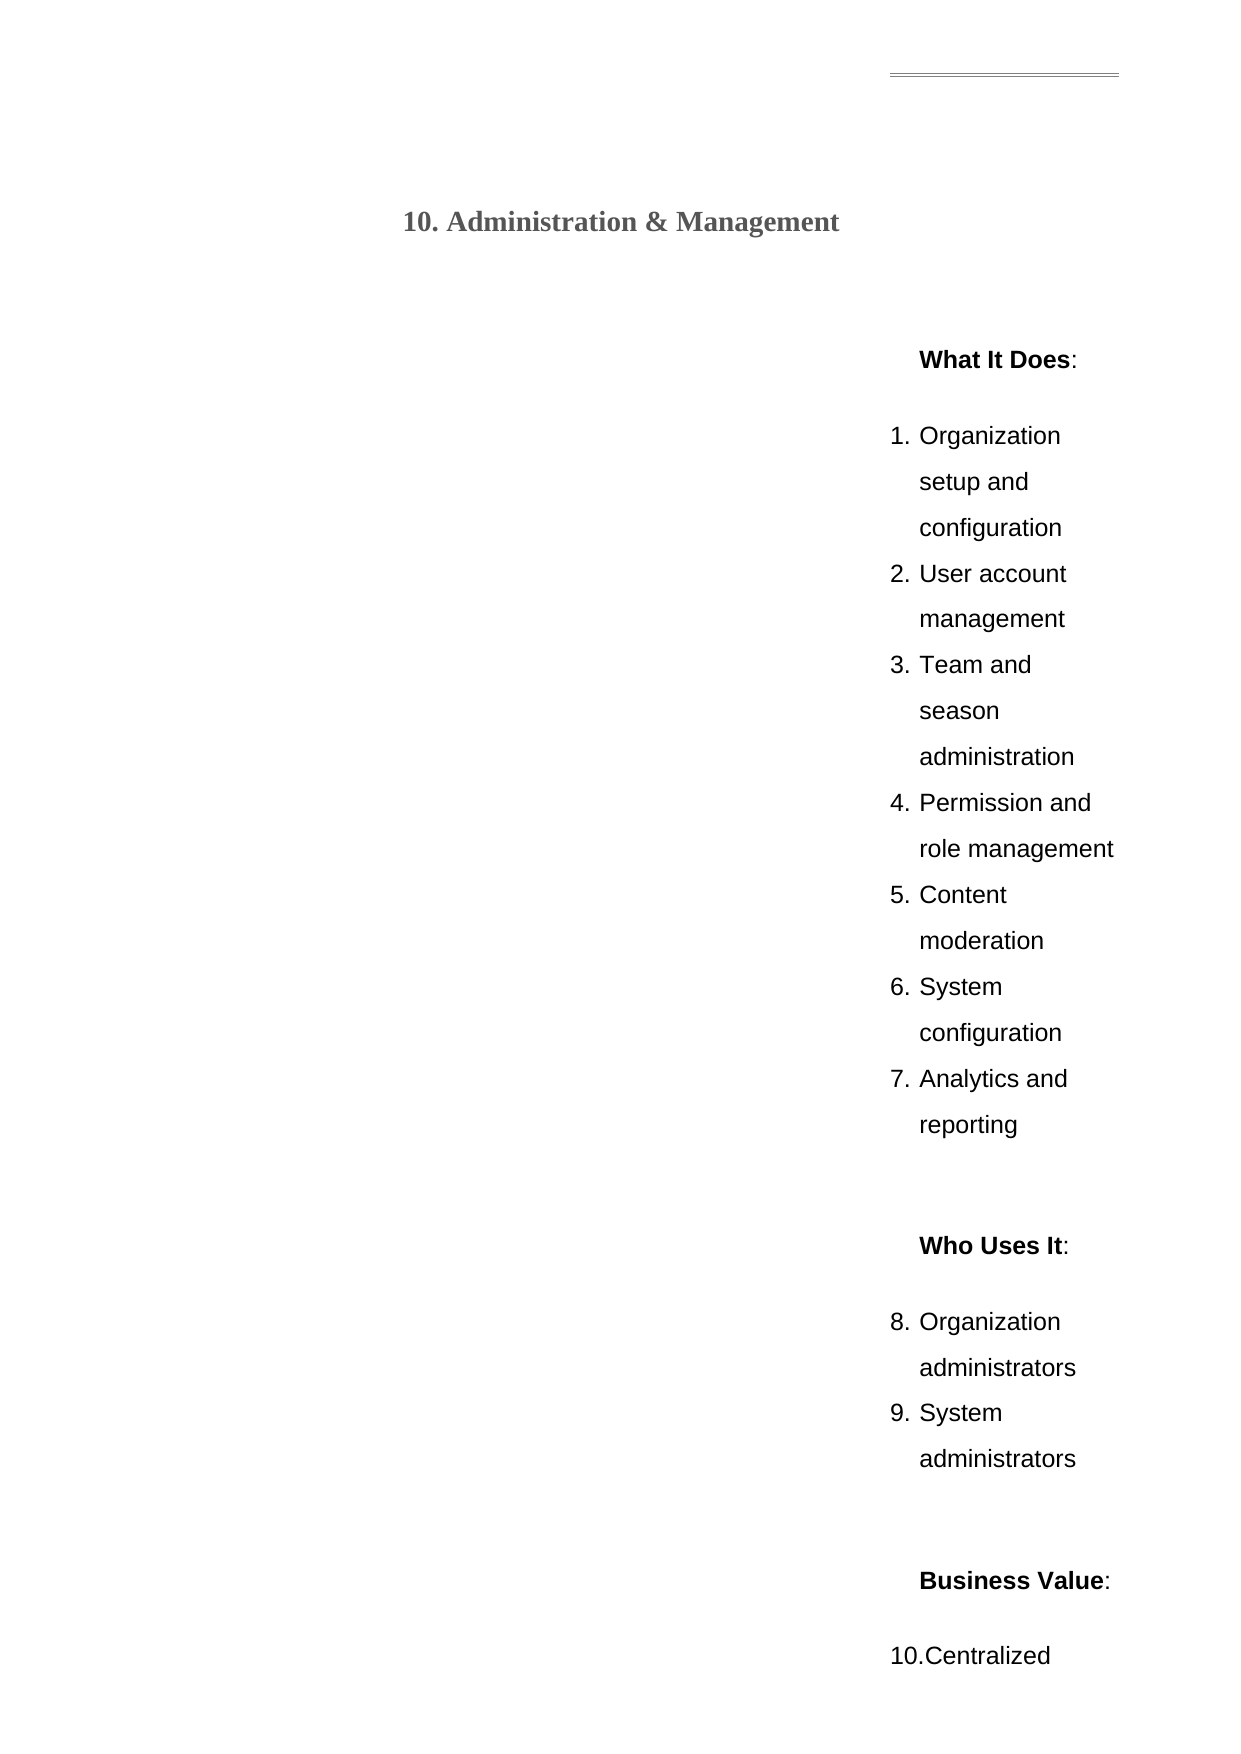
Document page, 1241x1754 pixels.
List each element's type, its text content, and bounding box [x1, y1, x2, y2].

list System administrators [890, 1398, 1119, 1473]
subtitle 10. Administration & Management [373, 204, 1119, 237]
list Who Uses It: [890, 1231, 1119, 1260]
list User account management [890, 558, 1119, 633]
list Organization setup and configuration [890, 421, 1119, 541]
list Permission and role management [890, 788, 1119, 863]
list What It Does: [890, 345, 1119, 374]
list System configuration [890, 972, 1119, 1047]
list Business Value: [890, 1566, 1119, 1594]
list Team and season administration [890, 650, 1119, 771]
list Centralized administration [890, 1641, 1119, 1670]
list Organization administrators [890, 1307, 1119, 1381]
list Analytics and reporting [890, 1064, 1119, 1138]
list Content moderation [890, 880, 1119, 955]
